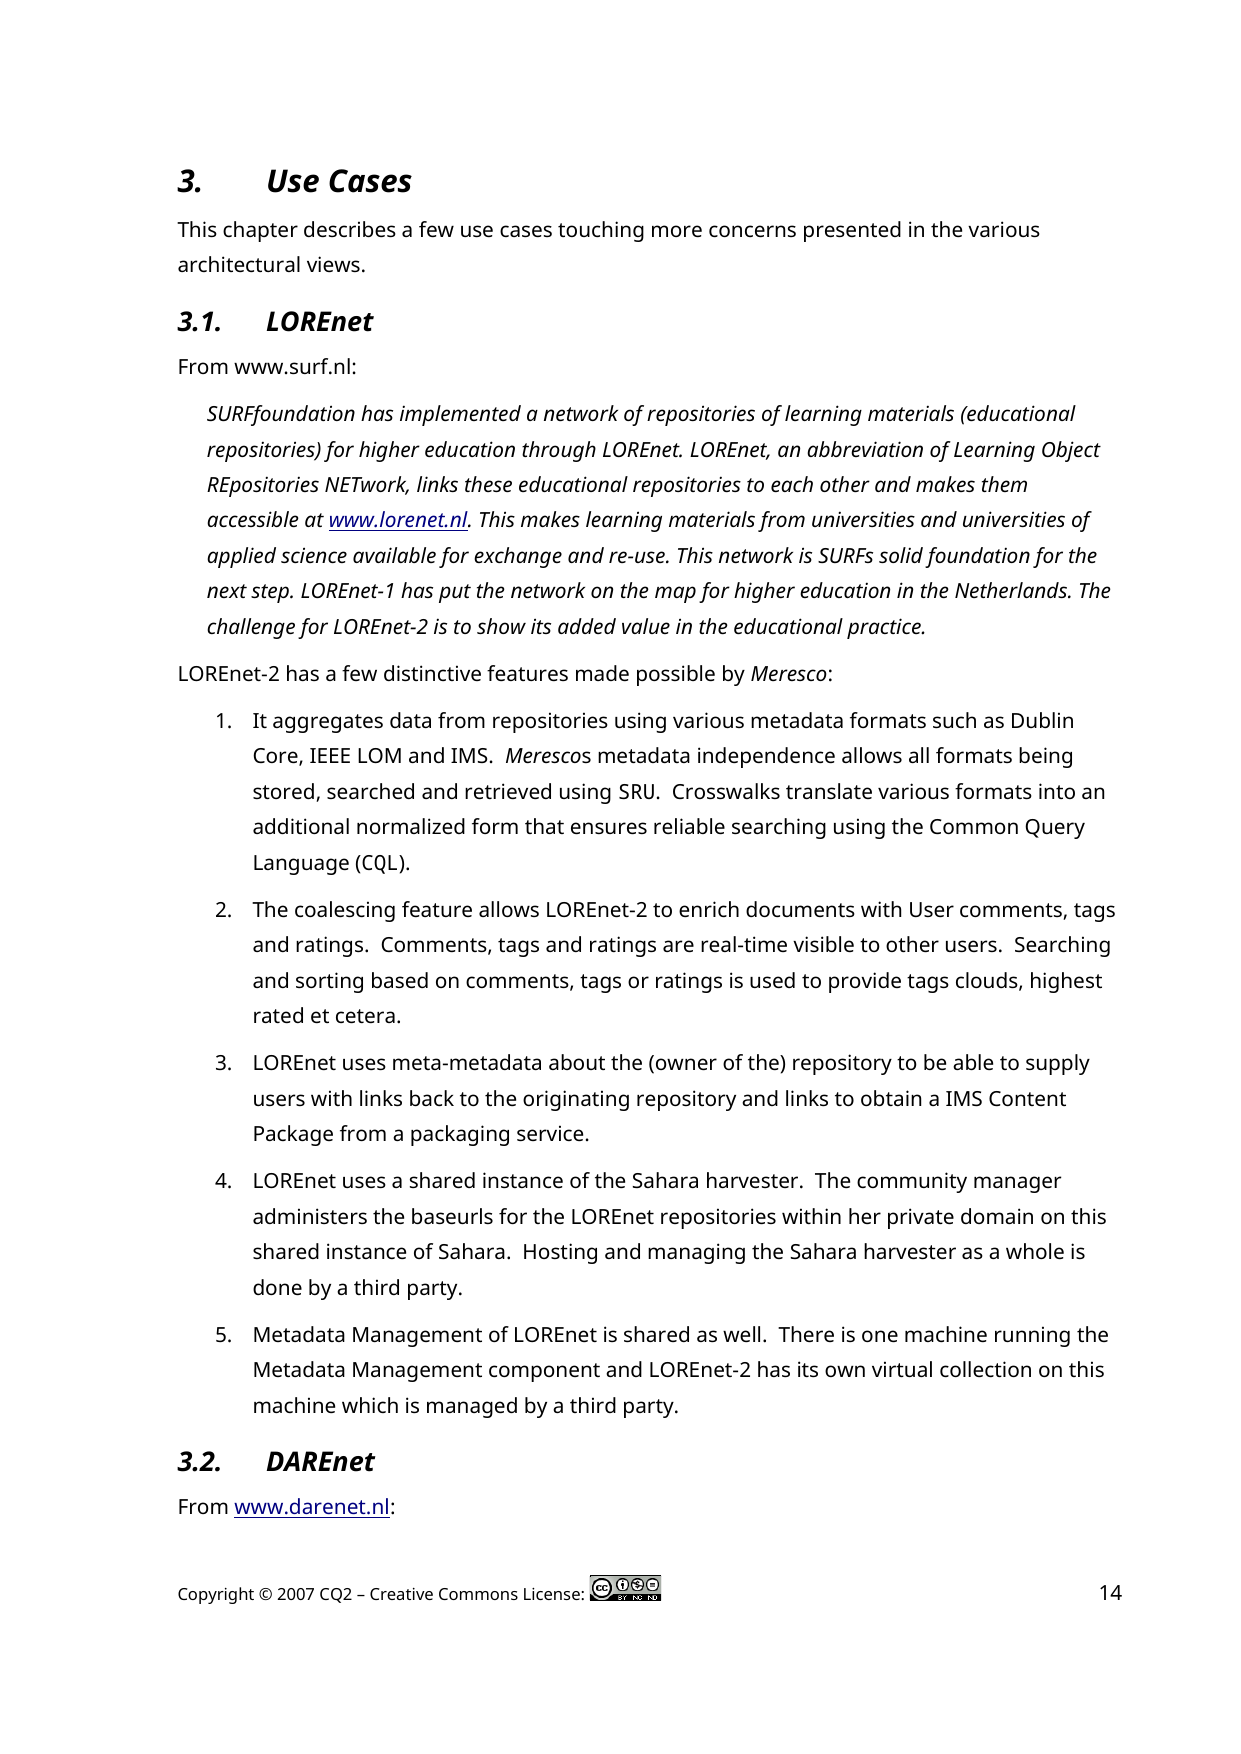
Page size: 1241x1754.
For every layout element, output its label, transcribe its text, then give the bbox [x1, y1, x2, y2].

list LOREnet uses meta-metadata about the (owner of the) repository to be able to supply users with links back to the originating repository and links to obtain a IMS Content Package from a packaging service. [215, 1041, 1122, 1148]
list LOREnet uses a shared instance of the Sahara harvester. The community manager administers the baseurls for the LOREnet repositories within her private domain on this shared instance of Sahara. Hosting and managing the Sahara harvester as a whole is done by a third party. [215, 1159, 1122, 1301]
list It aggregates data from repositories using various metadata formats such as Dublin Core, IEEE LOM and IMS. Merescos metadata independence allows all formats being stored, searched and retrieved using SRU. Crosswalks translate various formats into an additional normalized form that ensures reliable searching using the Common Query Language (CQL). [215, 699, 1122, 876]
text SURFfoundation has implemented a network of repositories of learning materials (educational repositories) for higher education through LOREnet. LOREnet, an abbreviation of Learning Object REpositories NETwork, links these educational repositories to each other and makes them accessible at www.lorenet.nl. This makes learning materials from universities and universities of applied science available for exchange and re-use. This network is SURFs solid foundation for the next step. LOREnet-1 has put the network on the map for higher education in the Netherlands. The challenge for LOREnet-2 is to show its added value in the educational practice. [207, 392, 1122, 640]
subtitle Use Cases [177, 159, 1122, 202]
text This chapter describes a few use cases touching more concerns presented in the various architectural views. [177, 208, 1122, 279]
text LOREnet-2 has a few distinctive features made possible by Meresco: [177, 652, 1122, 687]
text From www.surf.nl: [177, 345, 1122, 381]
picture [589, 1575, 662, 1601]
text From www.darenet.nl: [177, 1486, 1122, 1521]
subtitle DAREnet [177, 1443, 1122, 1479]
list Metadata Management of LOREnet is shared as well. There is one machine running the Metadata Management component and LOREnet-2 has its own virtual collection on this machine which is managed by a third party. [215, 1313, 1122, 1419]
list The coalescing feature allows LOREnet-2 to enrich documents with User comments, tags and ratings. Comments, tags and ratings are real-time visible to other users. Searching and sorting based on comments, tags or ratings is used to provide tags clouds, highest rated et cetera. [215, 888, 1122, 1030]
subtitle LOREnet [177, 302, 1122, 339]
